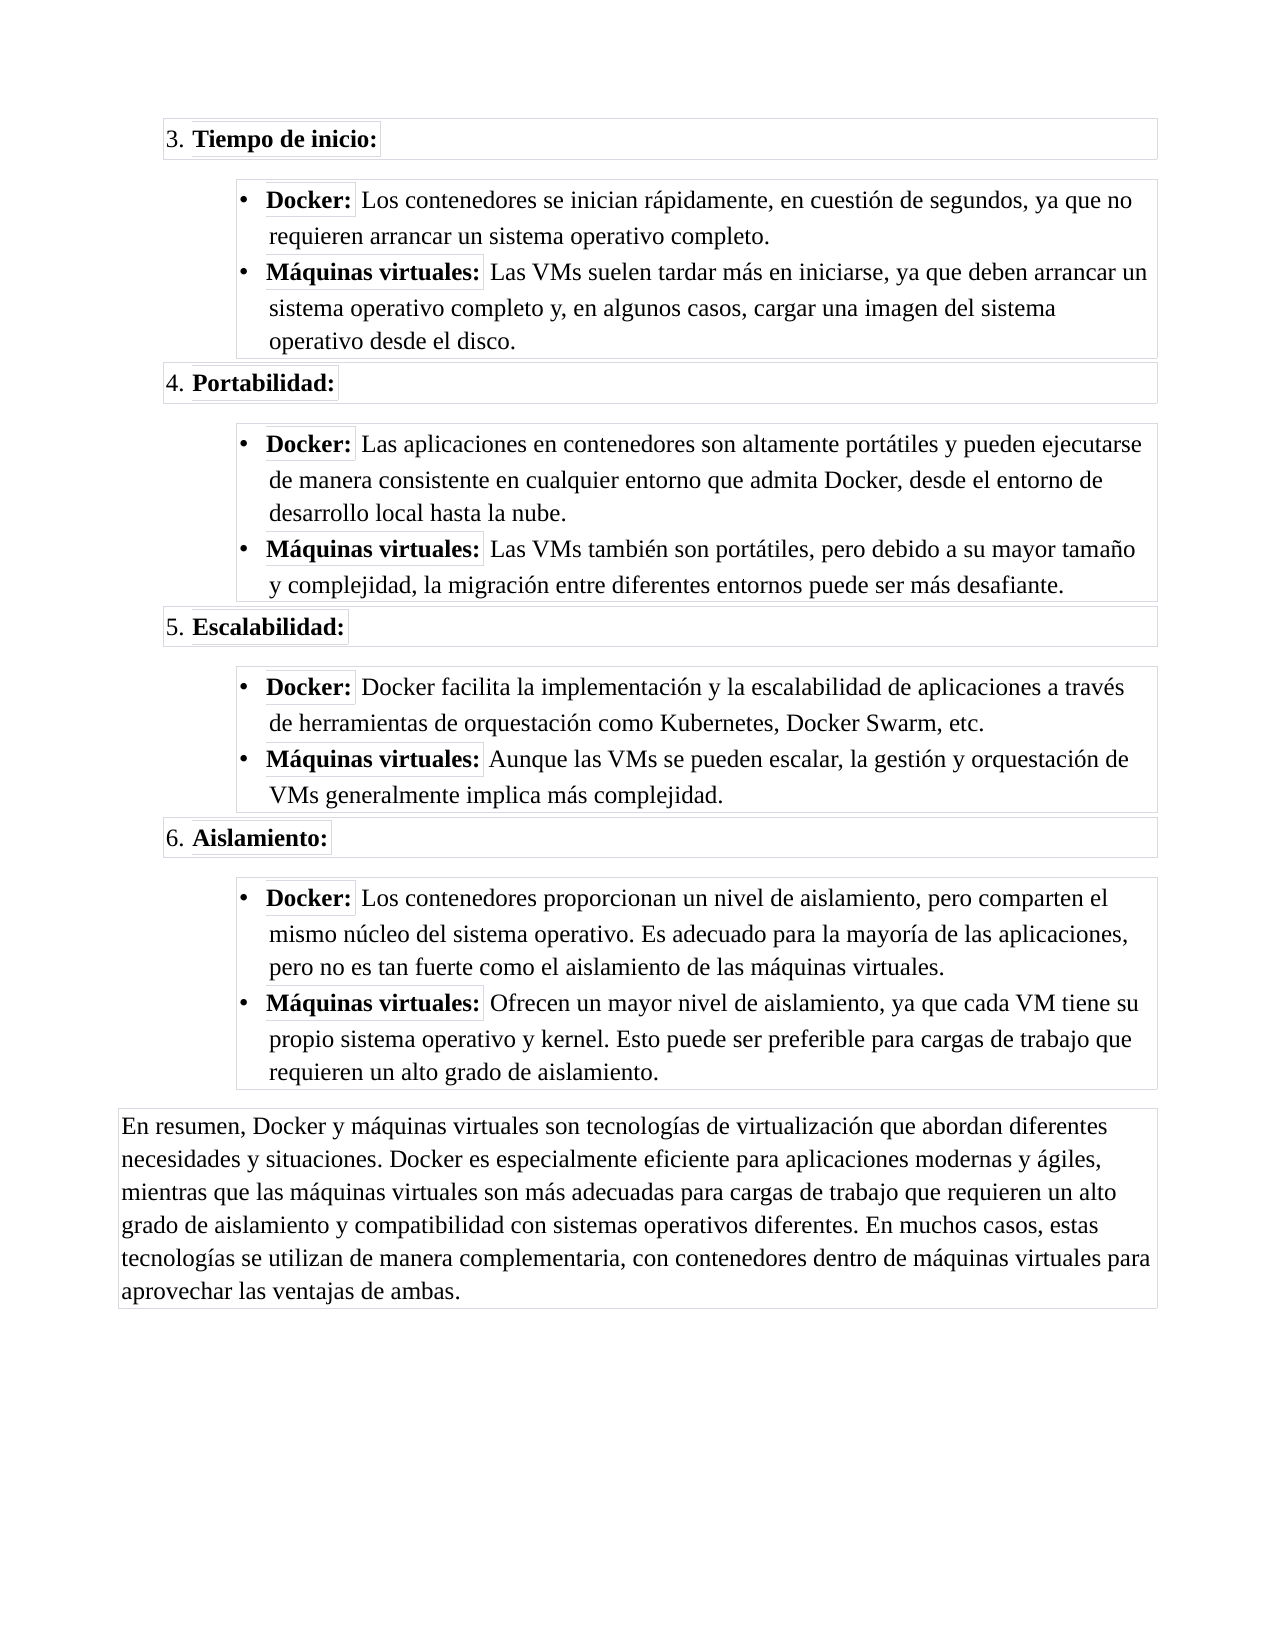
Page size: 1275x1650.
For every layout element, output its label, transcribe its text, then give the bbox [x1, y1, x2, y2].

list Máquinas virtuales: Aunque las VMs se pueden escalar, la gestión y orquestación de VMs generalmente implica más complejidad. [237, 738, 1157, 812]
list Escalabilidad: [164, 607, 1157, 646]
list Máquinas virtuales: Las VMs también son portátiles, pero debido a su mayor tamaño y complejidad, la migración entre diferentes entornos puede ser más desafiante. [237, 528, 1157, 601]
list Docker: Los contenedores se inician rápidamente, en cuestión de segundos, ya que no requieren arrancar un sistema operativo completo. [237, 180, 1157, 249]
list Tiempo de inicio: [164, 119, 1157, 159]
text En resumen, Docker y máquinas virtuales son tecnologías de virtualización que abordan diferentes necesidades y situaciones. Docker es especialmente eficiente para aplicaciones modernas y ágiles, mientras que las máquinas virtuales son más adecuadas para cargas de trabajo que requieren un alto grado de aislamiento y compatibilidad con sistemas operativos diferentes. En muchos casos, estas tecnologías se utilizan de manera complementaria, con contenedores dentro de máquinas virtuales para aprovechar las ventajas de ambas. [119, 1109, 1157, 1308]
list Máquinas virtuales: Ofrecen un mayor nivel de aislamiento, ya que cada VM tiene su propio sistema operativo y kernel. Esto puede ser preferible para cargas de trabajo que requieren un alto grado de aislamiento. [237, 982, 1157, 1089]
list Docker: Los contenedores proporcionan un nivel de aislamiento, pero comparten el mismo núcleo del sistema operativo. Es adecuado para la mayoría de las aplicaciones, pero no es tan fuerte como el aislamiento de las máquinas virtuales. [237, 878, 1157, 981]
list Docker: Las aplicaciones en contenedores son altamente portátiles y pueden ejecutarse de manera consistente en cualquier entorno que admita Docker, desde el entorno de desarrollo local hasta la nube. [237, 424, 1157, 526]
list Portabilidad: [164, 363, 1157, 403]
list Aislamiento: [164, 818, 1157, 857]
list Máquinas virtuales: Las VMs suelen tardar más en iniciarse, ya que deben arrancar un sistema operativo completo y, en algunos casos, cargar una imagen del sistema operativo desde el disco. [237, 251, 1157, 358]
list Docker: Docker facilita la implementación y la escalabilidad de aplicaciones a través de herramientas de orquestación como Kubernetes, Docker Swarm, etc. [237, 667, 1157, 737]
